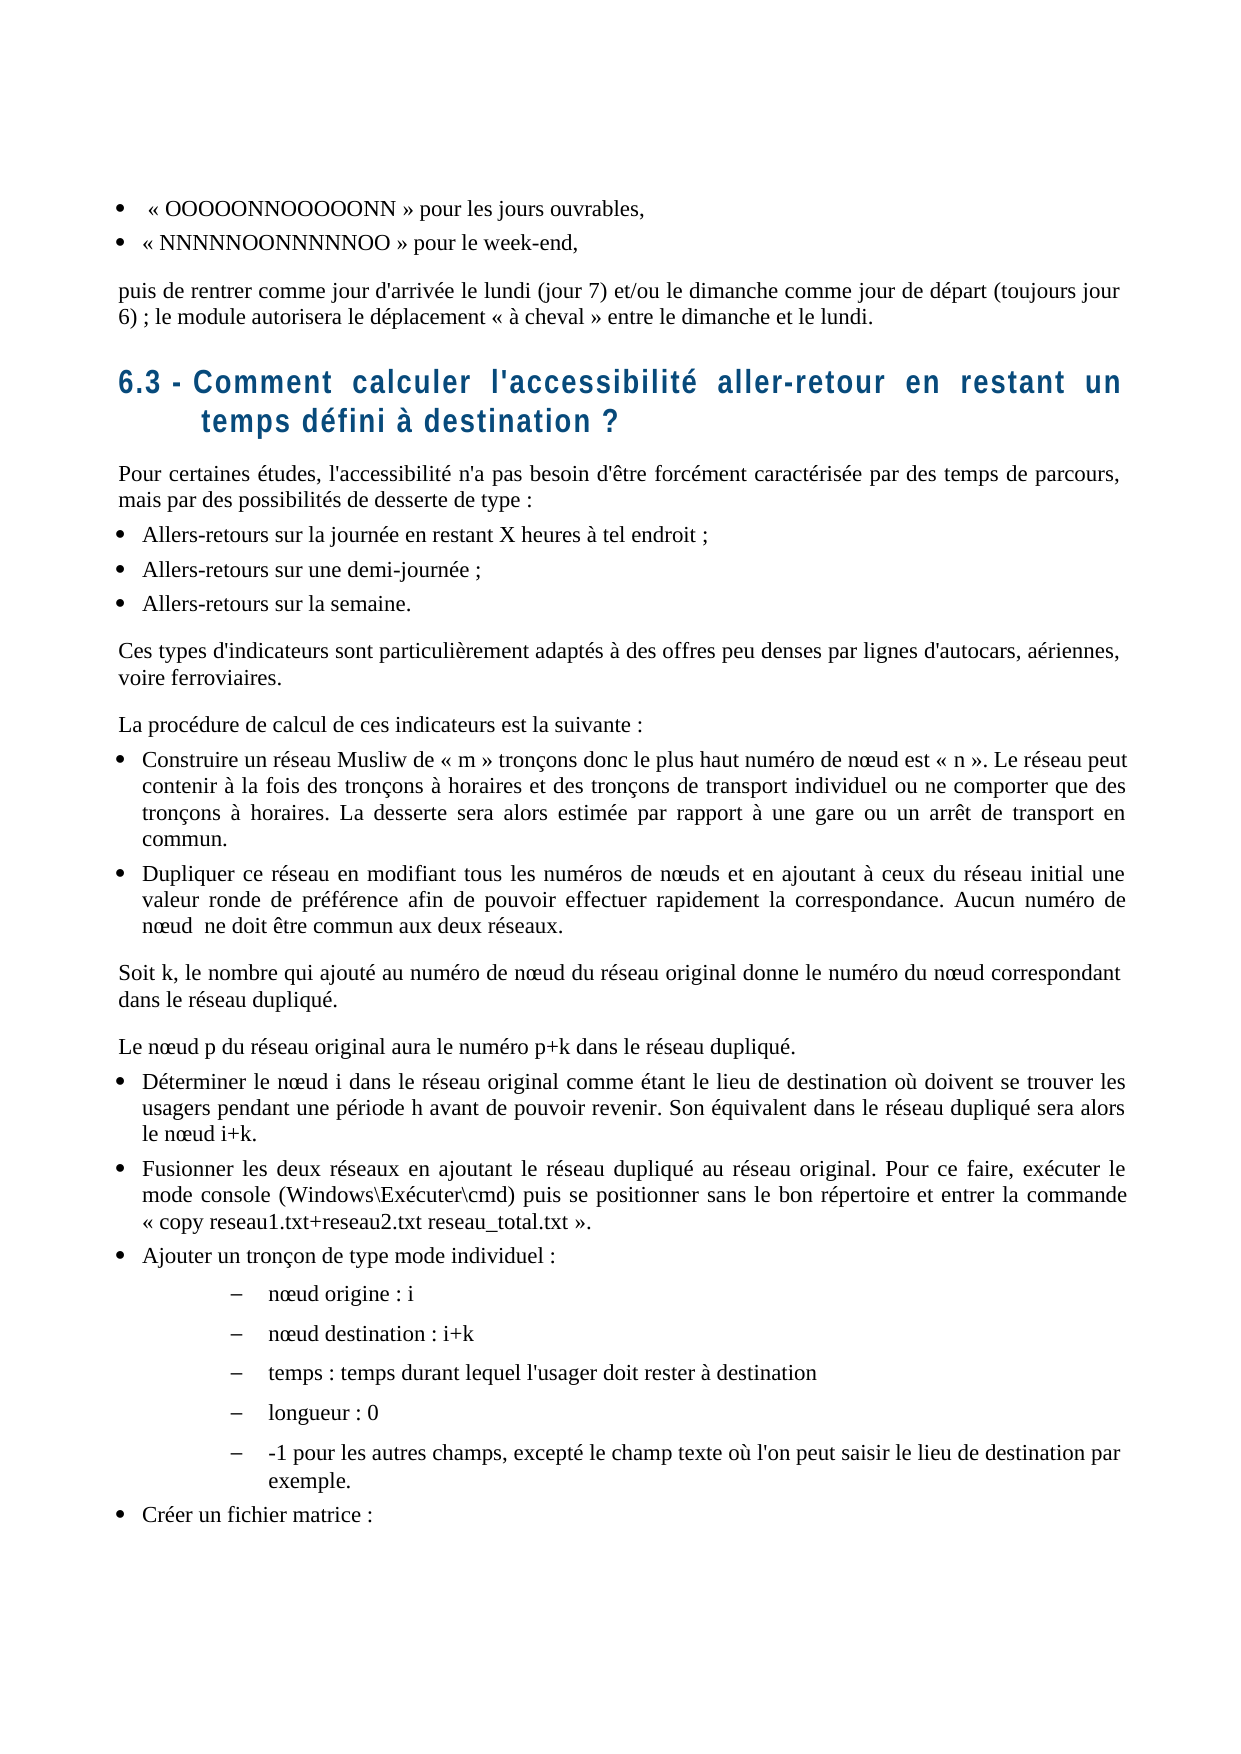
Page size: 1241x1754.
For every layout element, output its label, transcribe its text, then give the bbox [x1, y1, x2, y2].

list Dupliquer ce réseau en modifiant tous les numéros de nœuds et en ajoutant à ceux du réseau initial une valeur ronde de préférence afin de pouvoir effectuer rapidement la correspondance. Aucun numéro de nœud ne doit être commun aux deux réseaux. [116, 859, 1127, 939]
list temps : temps durant lequel l'usager doit rester à destination [231, 1356, 1122, 1388]
list Allers-retours sur une demi-journée ; [116, 556, 1127, 582]
list Allers-retours sur la journée en restant X heures à tel endroit ; [116, 521, 1127, 547]
list Allers-retours sur la semaine. [116, 590, 1127, 617]
list « NNNNNOONNNNNOO » pour le week-end, [116, 229, 1127, 256]
text Pour certaines études, l'accessibilité n'a pas besoin d'être forcément caractérisée par des temps de parcours, mais par des possibilités de desserte de type : [118, 460, 1122, 513]
text Soit k, le nombre qui ajouté au numéro de nœud du réseau original donne le numéro du nœud correspondant dans le réseau dupliqué. [118, 959, 1122, 1012]
text La procédure de calcul de ces indicateurs est la suivante : [118, 711, 1122, 737]
list nœud destination : i+k [231, 1317, 1122, 1348]
text puis de rentrer comme jour d'arrivée le lundi (jour 7) et/ou le dimanche comme jour de départ (toujours jour 6) ; le module autorisera le déplacement « à cheval » entre le dimanche et le lundi. [118, 277, 1122, 329]
text Le nœud p du réseau original aura le numéro p+k dans le réseau dupliqué. [118, 1033, 1122, 1059]
list nœud origine : i [231, 1277, 1122, 1308]
list Ajouter un tronçon de type mode individuel : [116, 1242, 1127, 1269]
list Créer un fichier matrice : [116, 1501, 1127, 1528]
list longueur : 0 [231, 1396, 1122, 1427]
list Déterminer le nœud i dans le réseau original comme étant le lieu de destination où doivent se trouver les usagers pendant une période h avant de pouvoir revenir. Son équivalent dans le réseau dupliqué sera alors le nœud i+k. [116, 1068, 1127, 1147]
text Ces types d'indicateurs sont particulièrement adaptés à des offres peu denses par lignes d'autocars, aériennes, voire ferroviaires. [118, 638, 1122, 690]
list -1 pour les autres champs, excepté le champ texte où l'on peut saisir le lieu de destination par exemple. [231, 1436, 1122, 1493]
list Construire un réseau Musliw de « m » tronçons donc le plus haut numéro de nœud est « n ». Le réseau peut contenir à la fois des tronçons à horaires et des tronçons de transport individuel ou ne comporter que des tronçons à horaires. La desserte sera alors estimée par rapport à une gare ou un arrêt de transport en commun. [116, 746, 1127, 851]
list « OOOOONNOOOOONN » pour les jours ouvrables, [116, 195, 1127, 221]
subtitle Comment calculer l'accessibilité aller-retour en restant un temps défini à destination ? [118, 363, 1122, 439]
list Fusionner les deux réseaux en ajoutant le réseau dupliqué au réseau original. Pour ce faire, exécuter le mode console (Windows\Exécuter\cmd) puis se positionner sans le bon répertoire et entrer la commande « copy reseau1.txt+reseau2.txt reseau_total.txt ». [116, 1155, 1127, 1234]
